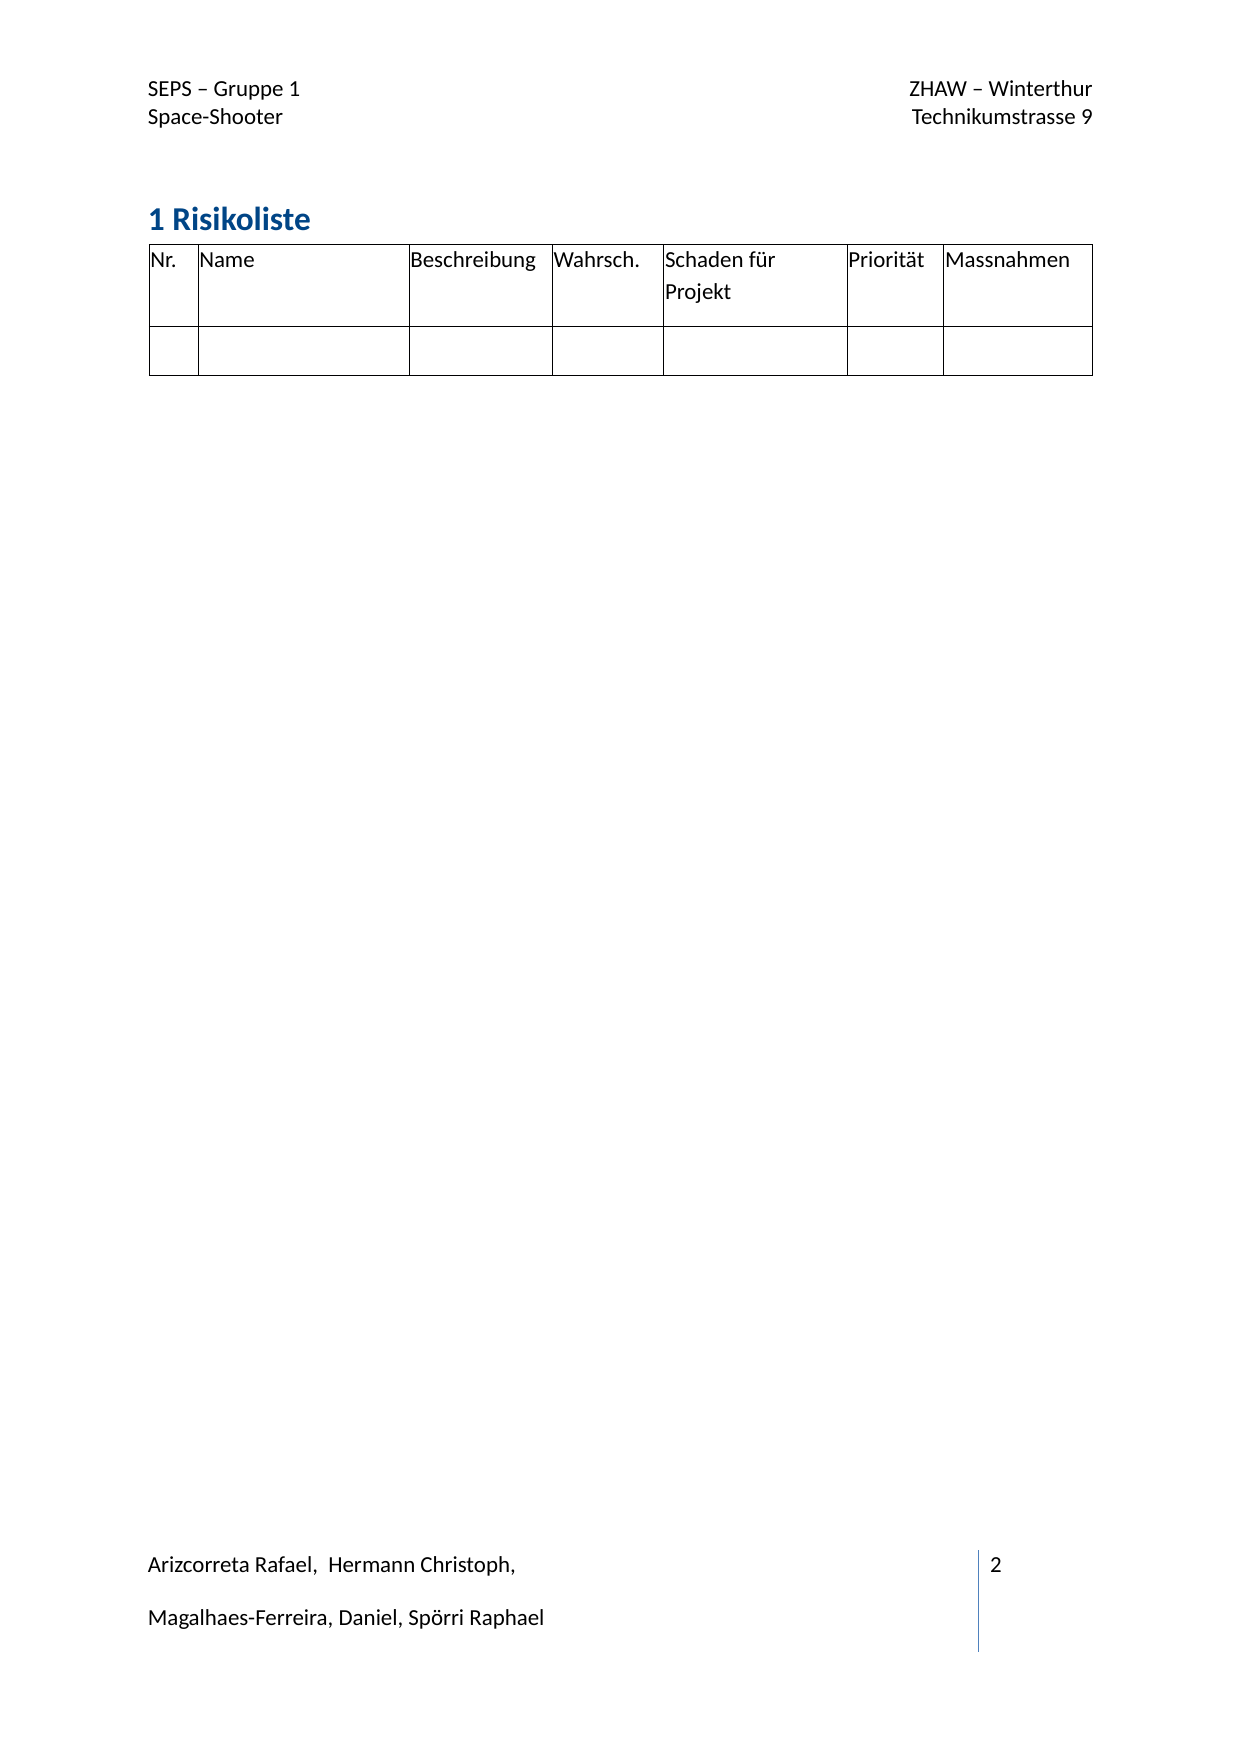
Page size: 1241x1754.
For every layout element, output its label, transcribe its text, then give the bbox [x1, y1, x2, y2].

table_cell [150, 327, 198, 375]
table_header Wahrsch. [553, 245, 663, 326]
table_header Massnahmen [944, 245, 1092, 326]
table_cell [944, 327, 1092, 375]
table_header Schaden für Projekt [664, 245, 847, 326]
table_cell [664, 327, 847, 375]
table_header Name [199, 245, 409, 326]
table_header Beschreibung [410, 245, 552, 326]
table_cell [848, 327, 943, 375]
table_header Priorität [848, 245, 943, 326]
table_cell [553, 327, 663, 375]
table_header Nr. [150, 245, 198, 326]
subtitle 1 Risikoliste [148, 198, 1093, 238]
table_cell [199, 327, 409, 375]
table_cell [410, 327, 552, 375]
